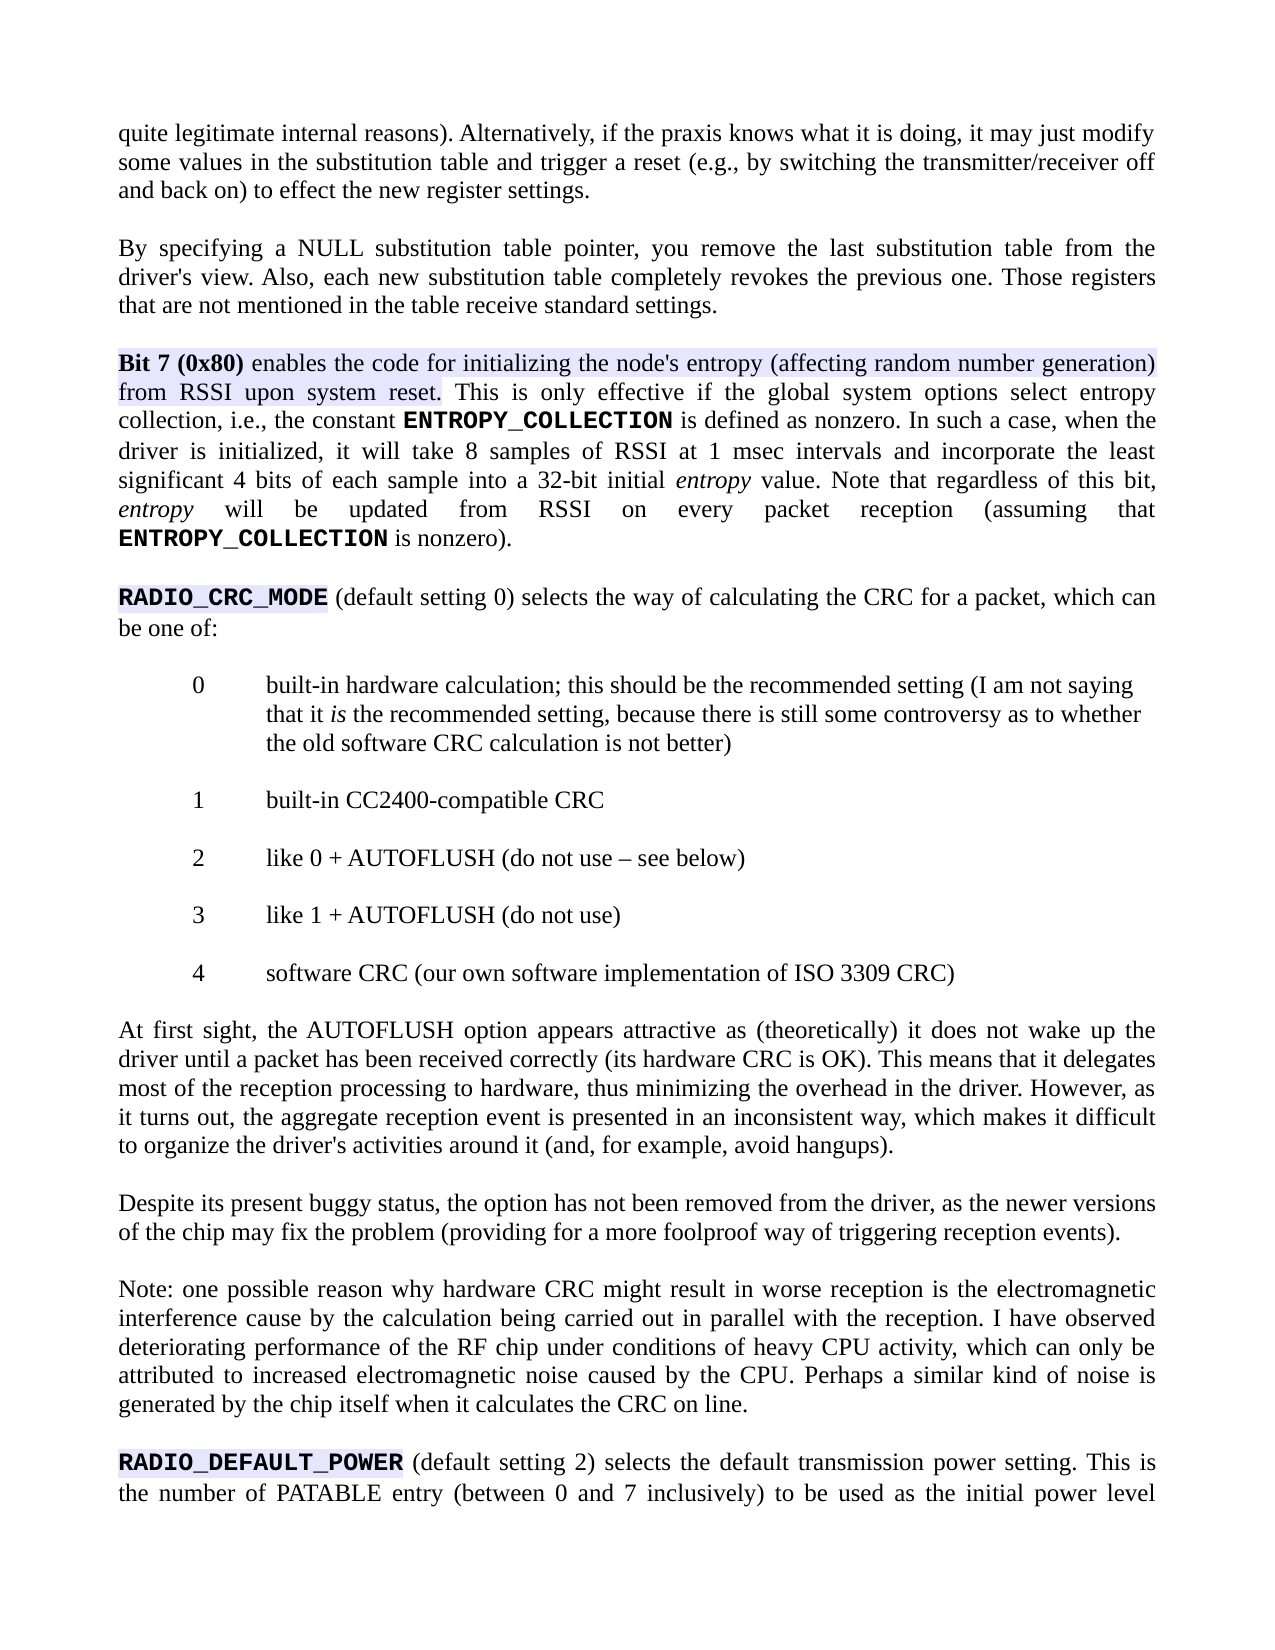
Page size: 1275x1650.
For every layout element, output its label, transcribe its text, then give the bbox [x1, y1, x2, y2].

text 3 like 1 + AUTOFLUSH (do not use) [118, 901, 1157, 929]
text Despite its present buggy status, the option has not been removed from the driver, as the newer versions of the chip may fix the problem (providing for a more foolproof way of triggering reception events). [118, 1188, 1157, 1246]
text 4 software CRC (our own software implementation of ISO 3309 CRC) [118, 958, 1157, 987]
text 2 like 0 + AUTOFLUSH (do not use – see below) [118, 843, 1157, 872]
text At first sight, the AUTOFLUSH option appears attractive as (theoretically) it does not wake up the driver until a packet has been received correctly (its hardware CRC is OK). This means that it delegates most of the reception processing to hardware, thus minimizing the overhead in the driver. However, as it turns out, the aggregate reception event is presented in an inconsistent way, which makes it difficult to organize the driver's activities around it (and, for example, avoid hangups). [118, 1016, 1157, 1159]
text 1 built-in CC2400-compatible CRC [118, 786, 1157, 814]
text quite legitimate internal reasons). Alternatively, if the praxis knows what it is doing, it may just modify some values in the substitution table and trigger a reset (e.g., by switching the transmitter/receiver off and back on) to effect the new register settings. [118, 118, 1157, 204]
text 0 built-in hardware calculation; this should be the recommended setting (I am not saying that it is the recommended setting, because there is still some controversy as to whether the old software CRC calculation is not better) [118, 671, 1157, 757]
text Note: one possible reason why hardware CRC might result in worse reception is the electromagnetic interference cause by the calculation being carried out in parallel with the reception. I have observed deteriorating performance of the RF chip under conditions of heavy CPU activity, which can only be attributed to increased electromagnetic noise caused by the CPU. Perhaps a similar kind of noise is generated by the chip itself when it calculates the CRC on line. [118, 1274, 1157, 1418]
text Bit 7 (0x80) enables the code for initializing the node's entropy (affecting random number generation) from RSSI upon system reset. This is only effective if the global system options select entropy collection, i.e., the constant ENTROPY_COLLECTION is defined as nonzero. In such a case, when the driver is initialized, it will take 8 samples of RSSI at 1 msec intervals and incorporate the least significant 4 bits of each sample into a 32-bit initial entropy value. Note that regardless of this bit, entropy will be updated from RSSI on every packet reception (assuming that ENTROPY_COLLECTION is nonzero). [118, 348, 1157, 553]
text By specifying a NULL substitution table pointer, you remove the last substitution table from the driver's view. Also, each new substitution table completely revokes the previous one. Those registers that are not mentioned in the table receive standard settings. [118, 233, 1157, 319]
text RADIO_CRC_MODE (default setting 0) selects the way of calculating the CRC for a packet, which can be one of: [118, 582, 1157, 642]
text RADIO_DEFAULT_POWER (default setting 2) selects the default transmission power setting. This is the number of PATABLE entry (between 0 and 7 inclusively) to be used as the initial power level [118, 1447, 1157, 1506]
